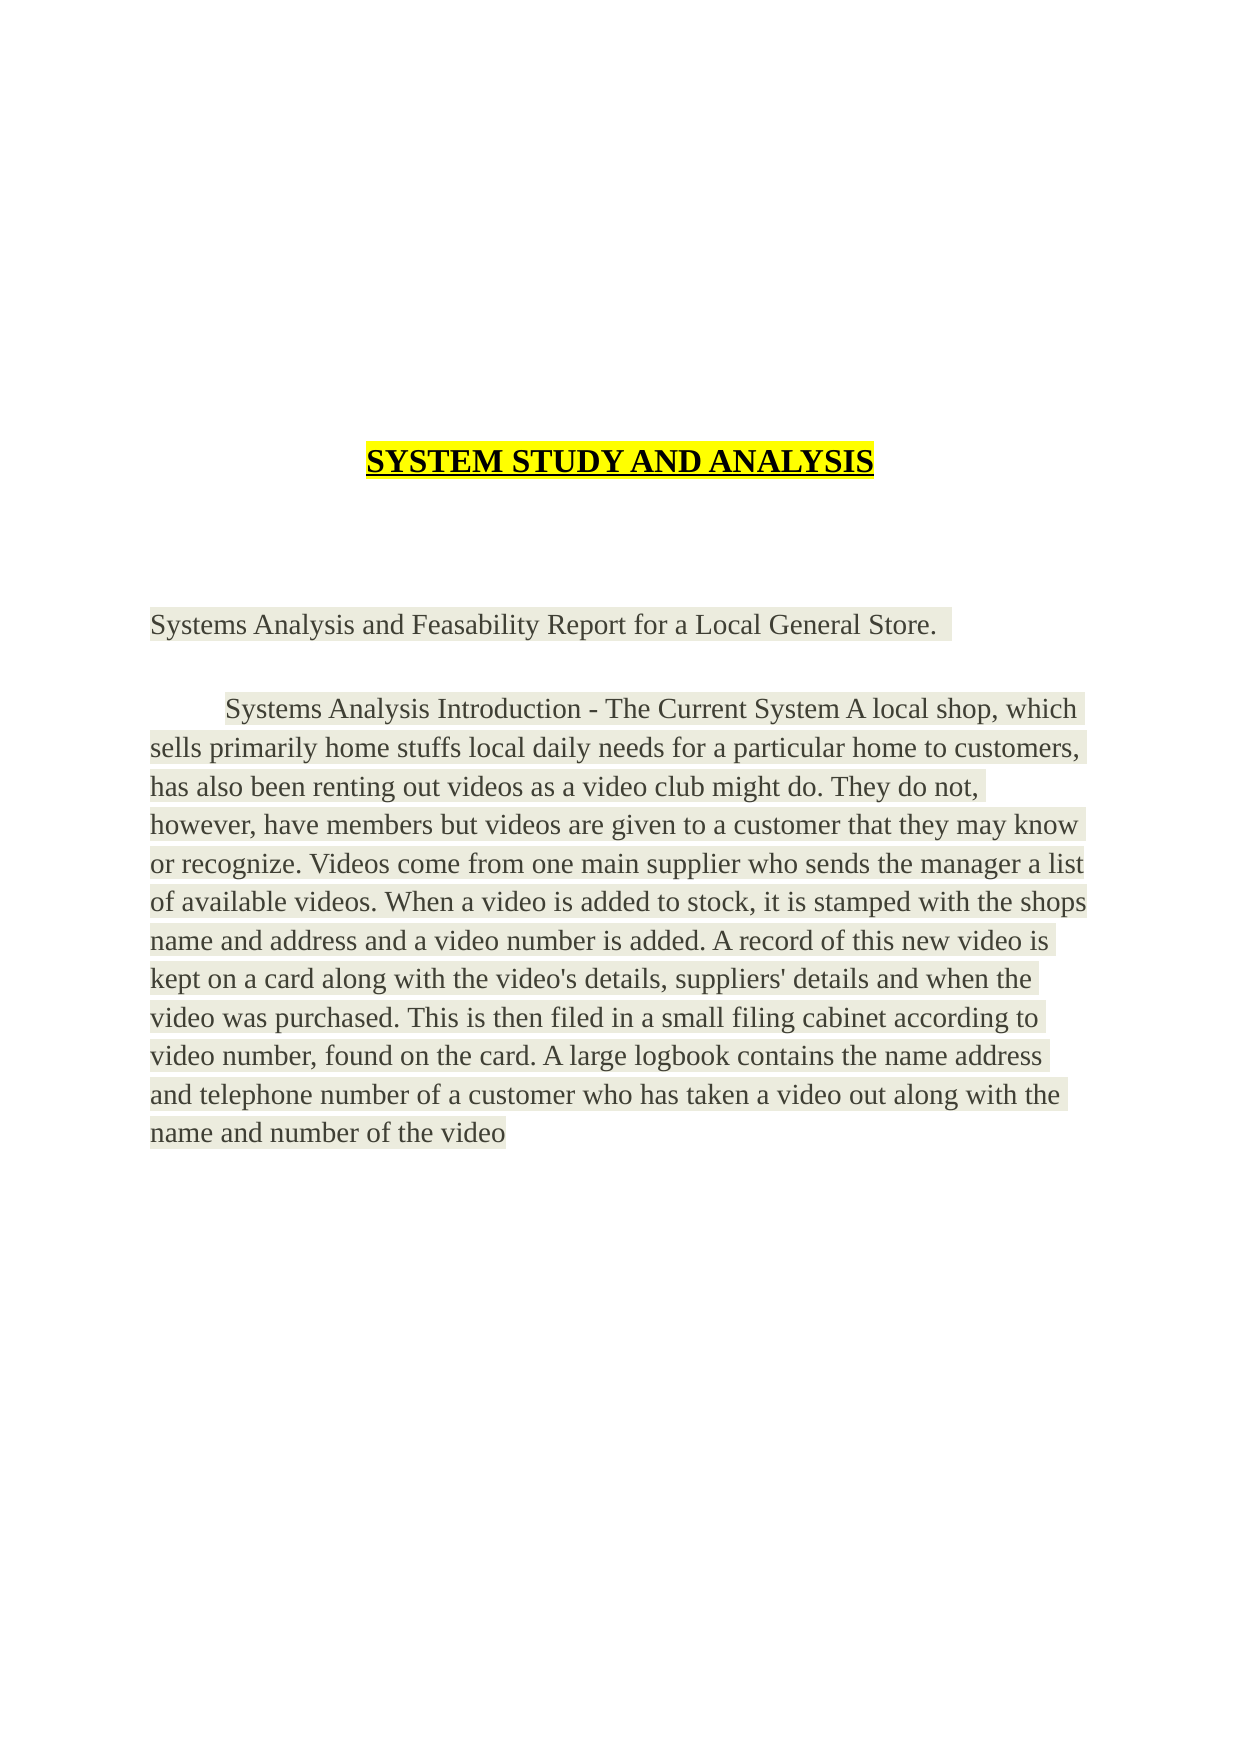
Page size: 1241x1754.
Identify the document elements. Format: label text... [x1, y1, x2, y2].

text Systems Analysis Introduction - The Current System A local shop, which sells primarily home stuffs local daily needs for a particular home to customers, has also been renting out videos as a video club might do. They do not, however, have members but videos are given to a customer that they may know or recognize. Videos come from one main supplier who sends the manager a list of available videos. When a video is added to stock, it is stamped with the shops name and address and a video number is added. A record of this new video is kept on a card along with the video's details, suppliers' details and when the video was purchased. This is then filed in a small filing cabinet according to video number, found on the card. A large logbook contains the name address and telephone number of a customer who has taken a video out along with the name and number of the video [150, 692, 1090, 1149]
text Systems Analysis and Feasability Report for a Local General Store. [150, 607, 1090, 641]
text SYSTEM STUDY AND ANALYSIS [150, 441, 1090, 479]
